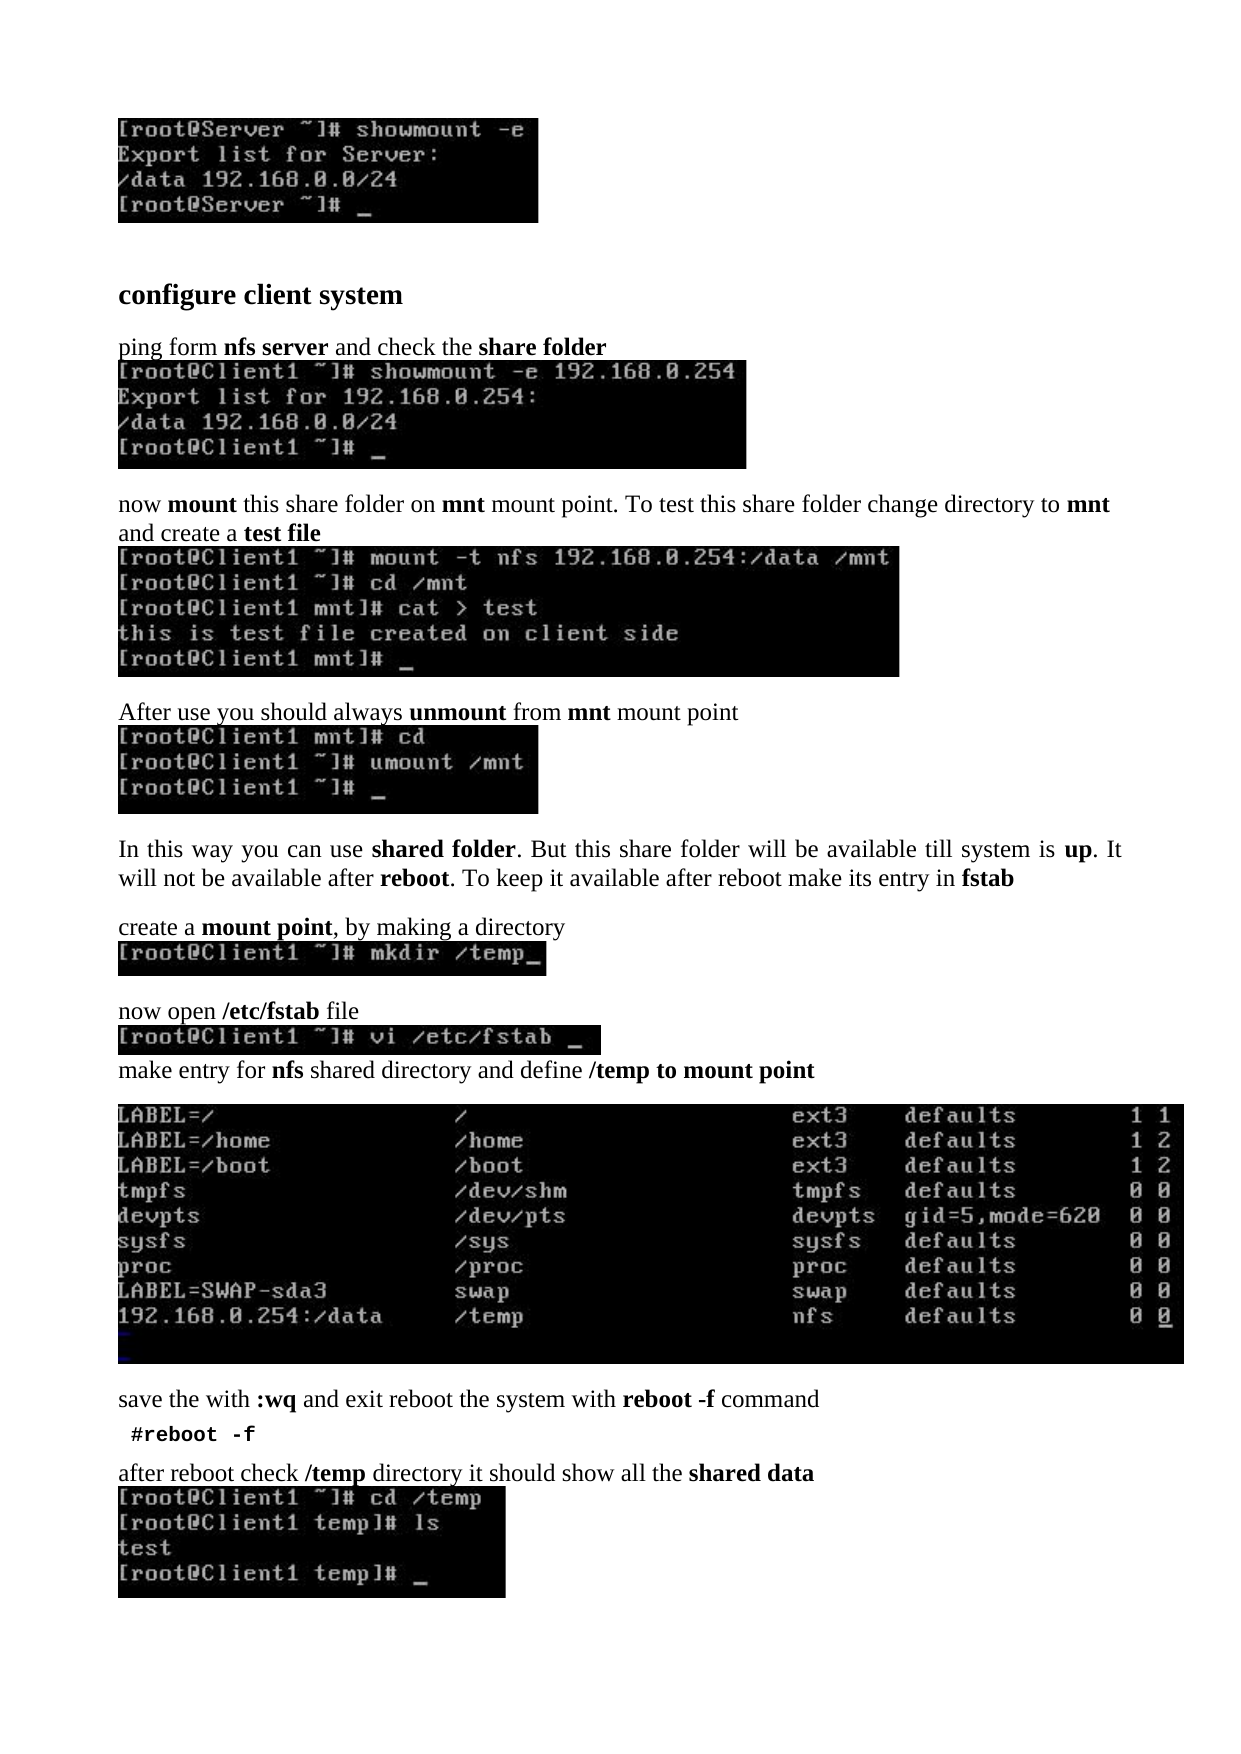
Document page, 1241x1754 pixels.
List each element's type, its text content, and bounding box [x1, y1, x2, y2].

text ping form nfs server and check the share folder [118, 332, 1122, 468]
text save the with :wq and exit reboot the system with reboot -f command [118, 1384, 1122, 1413]
text In this way you can use shared folder. But this share folder will be available till system is up. It will not be available after reboot. To keep it available after reboot make its entry in fstab [118, 834, 1122, 892]
text now open /etc/fstab file make entry for nfs shared directory and define /temp to mount point [118, 996, 1122, 1083]
text after reboot check /temp directory it should show all the shared data [118, 1458, 1122, 1597]
text now mount this share folder on mnt mount point. To test this share folder change directory to mnt and create a test file [118, 489, 1122, 676]
text #reboot -f [118, 1424, 1122, 1447]
text After use you should always unmount from mnt mount point [118, 697, 1122, 813]
text [539, 118, 1122, 223]
subtitle configure client system [118, 277, 1122, 311]
text create a mount point, by making a directory [118, 912, 1122, 976]
